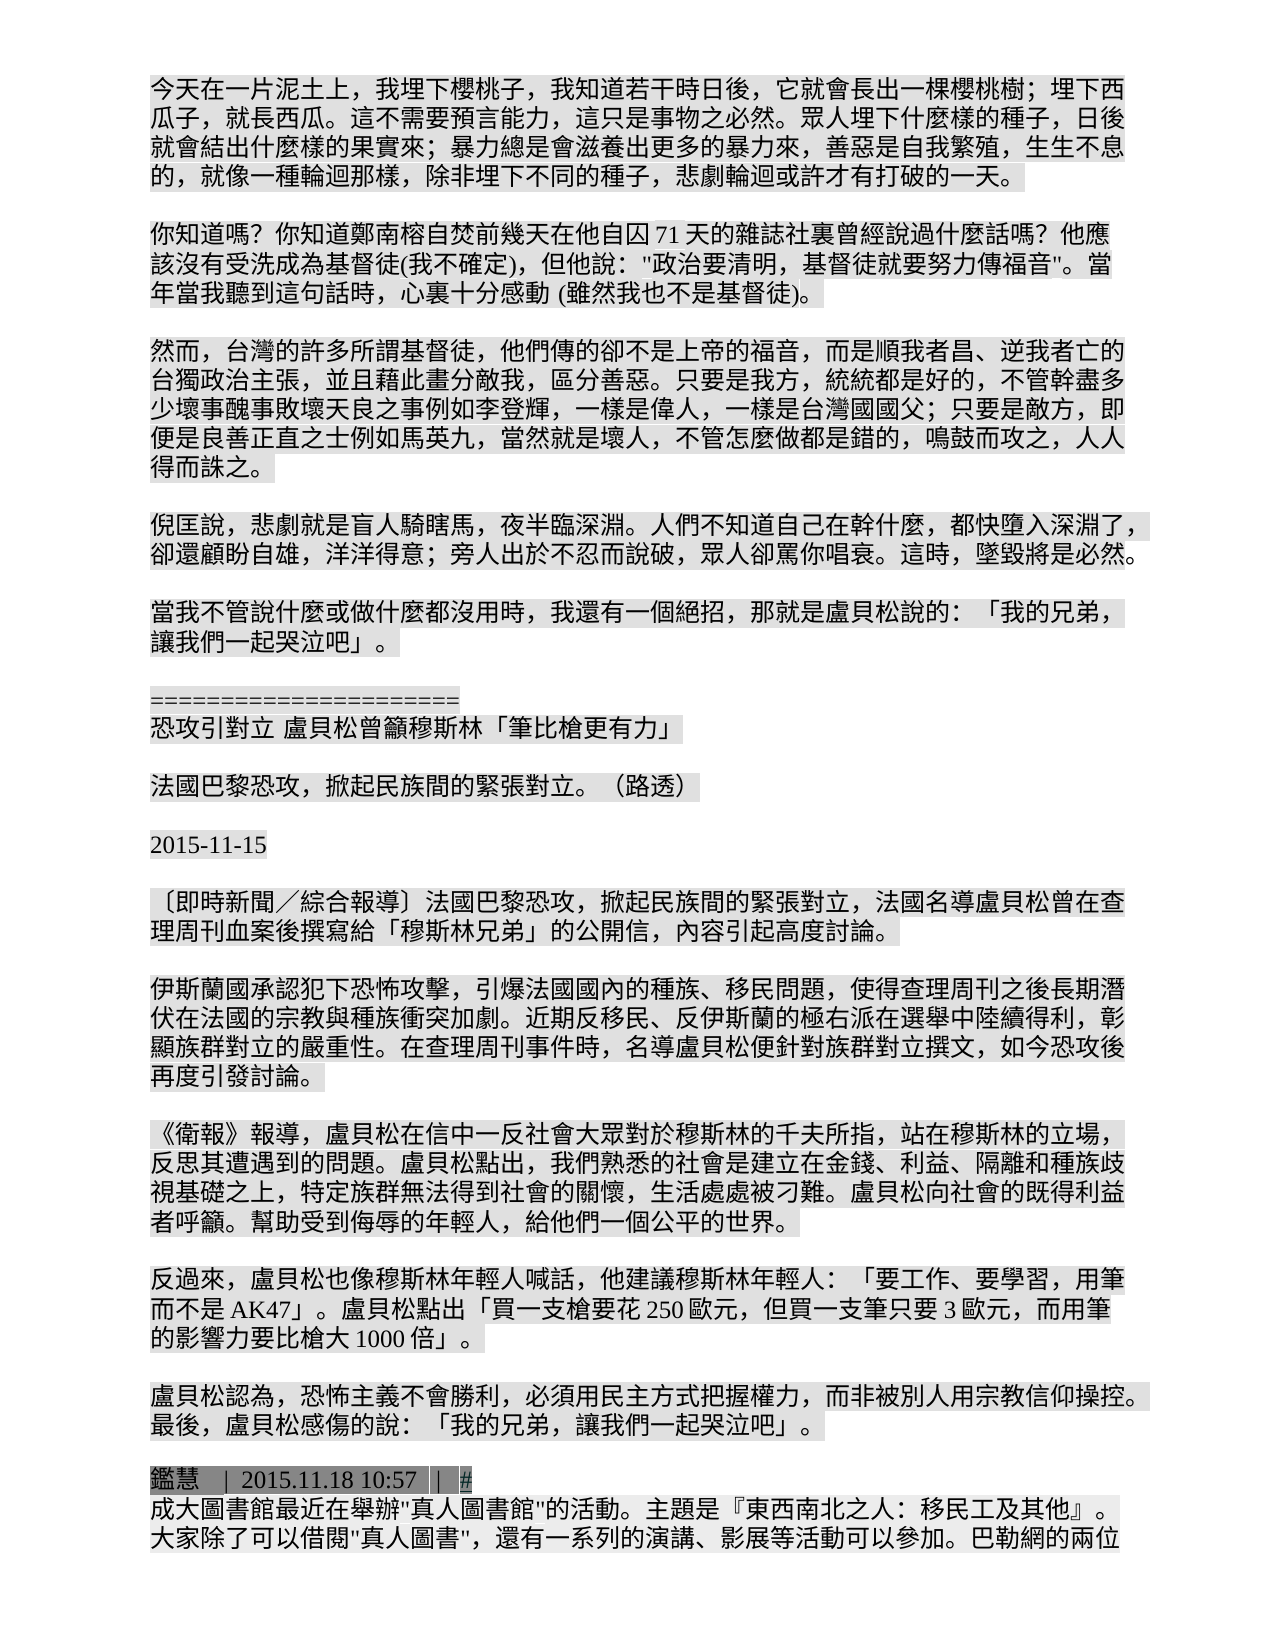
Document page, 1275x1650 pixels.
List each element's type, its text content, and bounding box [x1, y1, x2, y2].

text 主流媒體及政客們經常喜歡在 "他們" 和 "我們" 之間以所謂 "文明" 畫下一道界線，表明 "他們" "恐怖份子" 企圖攻擊所謂 "文明世界"，彷彿恐怖份子是心理變態，吃飽了沒事幹，一心就是想毀滅什麼文明世界。 卡通片通常都是這麼演的，例如 "科學小飛俠" 我小時候常看，每一集都會有個壞蛋，沒事就只是想毀滅地球、毀滅大家的美好生活。卡通可以如此幼稚，現實社會有可能有這麼一大群病態的無聊人士嗎？前仆後繼，寧可犧牲自己的生命與大好前途，也要毀滅什麼文明世界？ 人似乎有這樣一種劣根性，當他成為多數，成為強勢時，他便會去糟蹋弱者與少數一方。遠的不說，你光看島內便能一清二楚，誰是主流，誰就囂張跋扈、暴民橫行無阻；所謂民主對他們來說，就是順我者昌，逆我者亡；所謂自由就是恁爸我有任意傷害你的自由。 所謂自由，乃至言論自由，之所以值得尊敬，是因為它乃是要保障少數異類或異己能夠愉悅存在、自由生活而不會輕易受到打壓與歧視的一種道德態度；這樣一種態度，造就了文明，促使了文化多元發展的可能性。 遠的不說，看看島內，這些高舉所謂民主自由大旗的所謂進步人士及其一票喊打喊殺的徒眾，每天是如何在傷害少數異己，甚至你連保持沉默都經常會被視為一種對主流政治思維的挑釁與不敬，進而受到暴民們的嚴懲。 於是，打落水狗的暴民成為英雄，但你試著去批評一下他們的主子或神主牌試試，保證會讓你痛不欲生。 應該是去年吧，成大歷史系一位教授王文霞，不是在校內會議上發言提到說鄭南榕自焚不可取，說他不愛惜生命，說他不能以生命來要脅一種政治主張云云，大約就是說了這樣幾句話，恐怖噩夣馬上降臨在她身上，暴民瘋狂鬥臭之，綠色政客及一大票綠油油的無恥學者辱罵之，要求把她解聘，逼她要向社會大眾、向鄭南榕家屬道歉認錯...等等等，種種瘋狂的攻擊、羞辱與威脅，讓她嚇得連走在成大校園都怕會有人身安全的危險。 這樣一種事，五十幾年來，在這島上，始終是常態，甚至在最近十幾二十年更是變本加厲，差別只是在於以前你不能批評藍的，現在你不能批評綠的。 可是，媽的鄭南榕、詹益樺是他媽的上帝不能碰嗎？就算是神，我們還是有褻瀆神明的自由。更何況對鄭南榕那樣一些批評，有一絲私什麼道德問題嗎？你就算不認同，頂多也就只能提出辯駁，而不是仗著人多勢眾便要置人於死。 生命是不可能長久一直被糟蹋而不吭聲的，就算今天被糟蹋的不是一群人，而是一群貓狗，一旦急了，也必然會跟你拼命。 自由這概念之所以可能存在，是因為它必然預設了一種界線，它的核心意義是限制，是容忍，而不是擴張。胡適有句名言： "容忍比自由更重要"。這話其實只是說出一個基本常識而已，但他當年說這話時，同樣受到各方暴民的攻擊，罵他說，你是看不慣文明世界嗎？看不慣民主自由嗎？為何要唱衰民主自由？ 暴民的自由不是自由。這就跟你開車在台南的馬路上一樣，只要你敢，只要你拳頭夠硬，勢力夠強，只要你能逮到各種機會，你可以做任何事，整條馬路就是你的，你有無限的自由，看你是要靠左行駛或靠右都可以，或是忽左忽右更棒；要正向或逆向當然也都沒關係，對於行人，你更是可以對他們任意做出各種威脅、驚嚇或逼迫動作，誰叫他們窮得買不起車呢。 許多時候，我總是很想入境隨俗，很想在民主聖地當一個正港的台南人，於是一有機會，我就努力學著這樣開車，感受一下民主自由的偉大氣息。 這樣一種氣息，我估計應該就像綠油油的網路上無日無之的那種撕咬少數異己的興奮快感。但這當然不是自由；暴民的自由不是自由，而是自由的極端反面。 當主流人士有了這樣一種可以任意糟蹋人的 "暴民的自由" 時，難道你真以為少數一方會一直悶不吭聲、任你糟蹋？總有一天，暴力之樹就會結出更多的暴力果實，而這苦果，自然也必須由所有人所共享。這不需要預言能力，這只是一種事物之必然。 西方社會表面民主自由，骨子裏卻不是這樣，對內對外更是完全不同。對內勉強還得受制於法律，不敢太亂來，對外可就完全 "自由" 了，燒殺擄掠，千萬生靈塗炭，他根本是不把你當人看的。 今天在一片泥土上，我埋下櫻桃子，我知道若干時日後，它就會長出一棵櫻桃樹；埋下西瓜子，就長西瓜。這不需要預言能力，這只是事物之必然。眾人埋下什麼樣的種子，日後就會結出什麼樣的果實來；暴力總是會滋養出更多的暴力來，善惡是自我繁殖，生生不息的，就像一種輪迴那樣，除非埋下不同的種子，悲劇輪迴或許才有打破的一天。 你知道嗎？你知道鄭南榕自焚前幾天在他自囚71天的雜誌社裏曾經說過什麼話嗎？他應該沒有受洗成為基督徒(我不確定)，但他說："政治要清明，基督徒就要努力傳福音"。當年當我聽到這句話時，心裏十分感動 (雖然我也不是基督徒)。 然而，台灣的許多所謂基督徒，他們傳的卻不是上帝的福音，而是順我者昌、逆我者亡的台獨政治主張，並且藉此畫分敵我，區分善惡。只要是我方，統統都是好的，不管幹盡多少壞事醜事敗壞天良之事例如李登輝，一樣是偉人，一樣是台灣國國父；只要是敵方，即便是良善正直之士例如馬英九，當然就是壞人，不管怎麼做都是錯的，鳴鼓而攻之，人人得而誅之。 倪匡說，悲劇就是盲人騎瞎馬，夜半臨深淵。人們不知道自己在幹什麼，都快墮入深淵了，卻還顧盼自雄，洋洋得意；旁人出於不忍而說破，眾人卻罵你唱衰。這時，墜毀將是必然。 當我不管說什麼或做什麼都沒用時，我還有一個絕招，那就是盧貝松說的：「我的兄弟，讓我們一起哭泣吧」。 ====================== 恐攻引對立 盧貝松曾籲穆斯林「筆比槍更有力」 法國巴黎恐攻，掀起民族間的緊張對立。（路透） 2015-11-15 〔即時新聞／綜合報導〕法國巴黎恐攻，掀起民族間的緊張對立，法國名導盧貝松曾在查理周刊血案後撰寫給「穆斯林兄弟」的公開信，內容引起高度討論。 伊斯蘭國承認犯下恐怖攻擊，引爆法國國內的種族、移民問題，使得查理周刊之後長期潛伏在法國的宗教與種族衝突加劇。近期反移民、反伊斯蘭的極右派在選舉中陸續得利，彰顯族群對立的嚴重性。在查理周刊事件時，名導盧貝松便針對族群對立撰文，如今恐攻後再度引發討論。 《衛報》報導，盧貝松在信中一反社會大眾對於穆斯林的千夫所指，站在穆斯林的立場，反思其遭遇到的問題。盧貝松點出，我們熟悉的社會是建立在金錢、利益、隔離和種族歧視基礎之上，特定族群無法得到社會的關懷，生活處處被刁難。盧貝松向社會的既得利益者呼籲。幫助受到侮辱的年輕人，給他們一個公平的世界。 反過來，盧貝松也像穆斯林年輕人喊話，他建議穆斯林年輕人：「要工作、要學習，用筆而不是AK47」。盧貝松點出「買一支槍要花250歐元，但買一支筆只要3歐元，而用筆的影響力要比槍大1000倍」。 盧貝松認為，恐怖主義不會勝利，必須用民主方式把握權力，而非被別人用宗教信仰操控。最後，盧貝松感傷的說：「我的兄弟，讓我們一起哭泣吧」。 [150, 75, 1125, 1441]
text 鑑慧 | 2015.11.18 10:57 | # [150, 1466, 1125, 1495]
text 成大圖書館最近在舉辦"真人圖書館"的活動。主題是『東西南北之人：移民工及其他』。大家除了可以借閱"真人圖書"，還有一系列的演講、影展等活動可以參加。巴勒網的兩位 [150, 1495, 1125, 1553]
